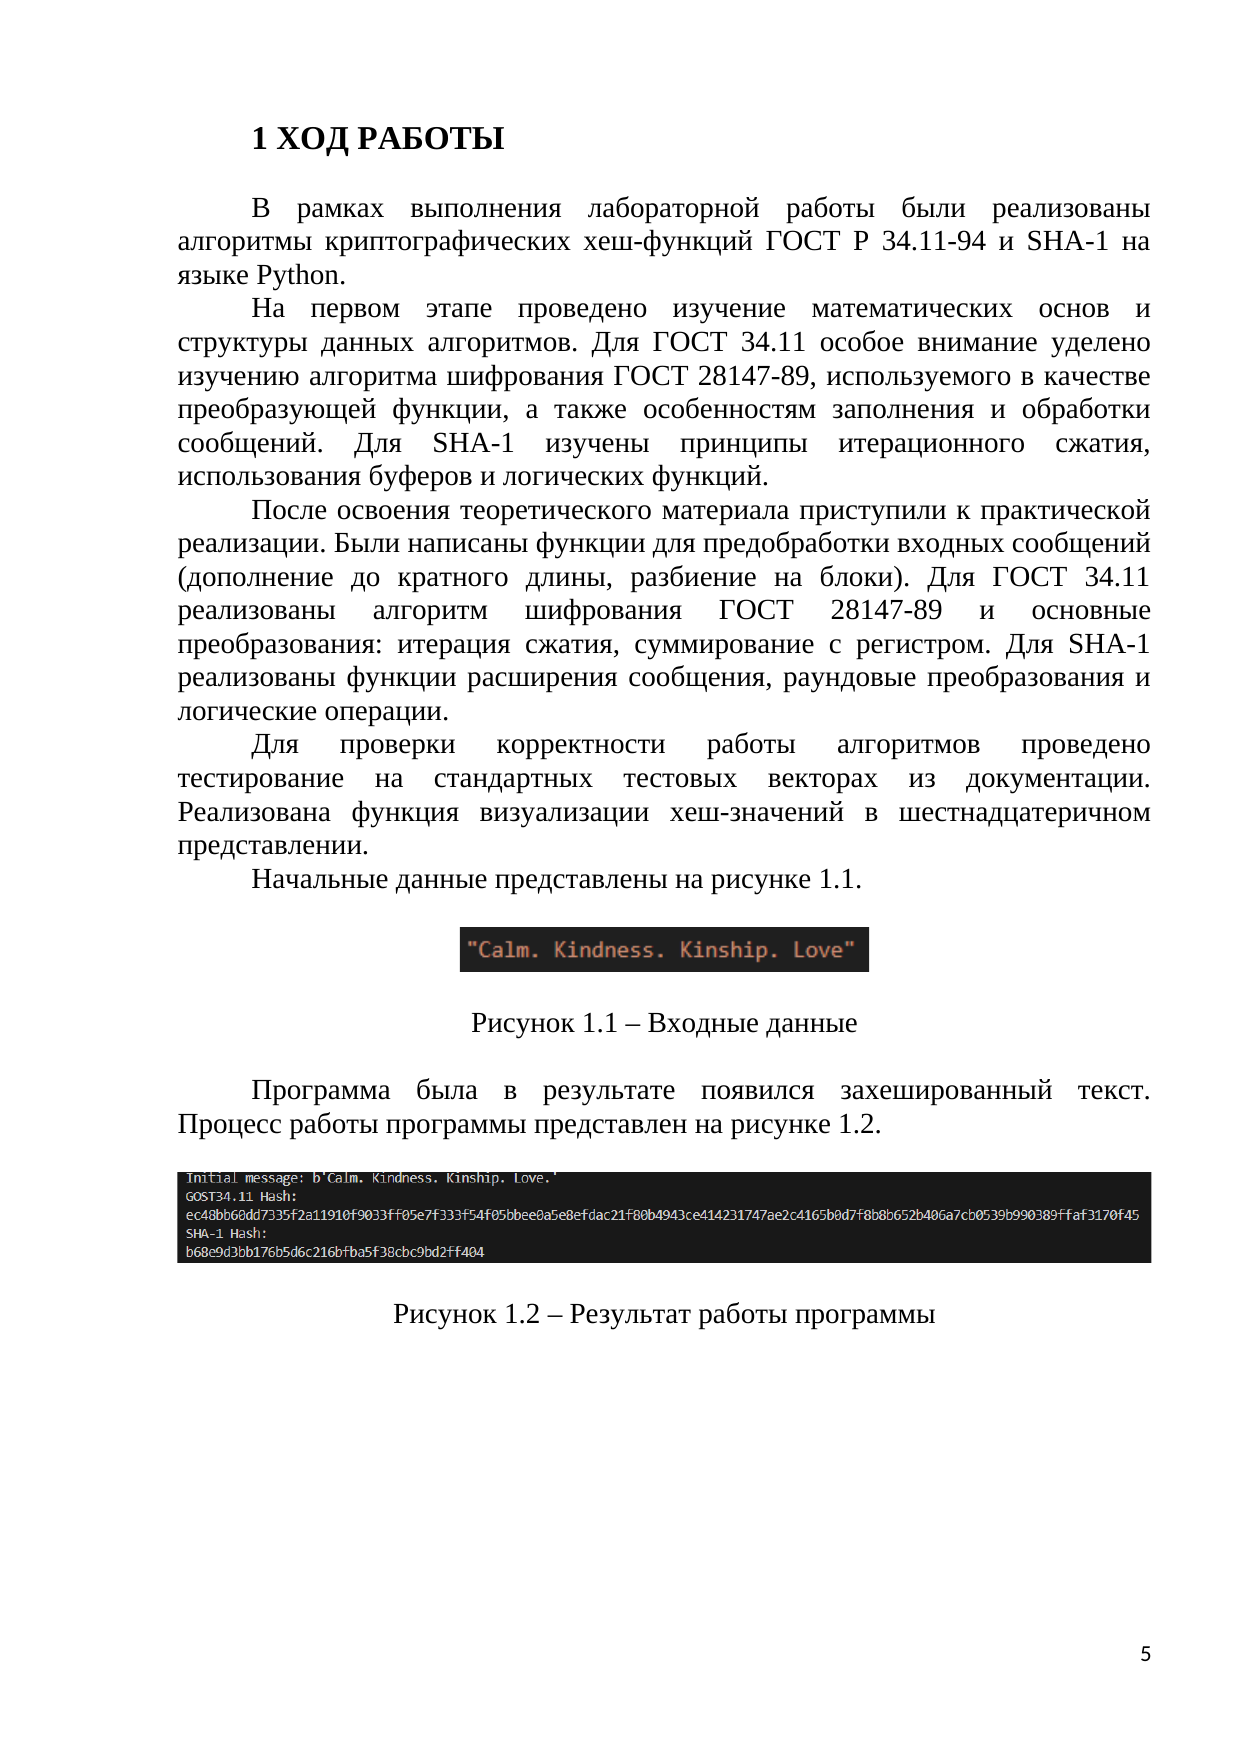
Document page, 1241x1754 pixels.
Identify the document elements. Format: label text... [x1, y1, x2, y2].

subtitle 1 ХОД РАБОТЫ [177, 118, 1152, 156]
text В рамках выполнения лабораторной работы были реализованы алгоритмы криптографических хеш-функций ГОСТ Р 34.11-94 и SHA-1 на языке Python. [177, 190, 1152, 291]
text На первом этапе проведено изучение математических основ и структуры данных алгоритмов. Для ГОСТ 34.11 особое внимание уделено изучению алгоритма шифрования ГОСТ 28147-89, используемого в качестве преобразующей функции, а также особенностям заполнения и обработки сообщений. Для SHA-1 изучены принципы итерационного сжатия, использования буферов и логических функций. [177, 291, 1152, 492]
text Рисунок 1.1 – Входные данные [177, 1005, 1152, 1039]
text Программа была в результате появился захешированный текст. Процесс работы программы представлен на рисунке 1.2. [177, 1072, 1152, 1139]
text Рисунок 1.2 – Результат работы программы [177, 1296, 1152, 1329]
text Начальные данные представлены на рисунке 1.1. [177, 861, 1152, 894]
text После освоения теоретического материала приступили к практической реализации. Были написаны функции для предобработки входных сообщений (дополнение до кратного длины, разбиение на блоки). Для ГОСТ 34.11 реализованы алгоритм шифрования ГОСТ 28147-89 и основные преобразования: итерация сжатия, суммирование с регистром. Для SHA-1 реализованы функции расширения сообщения, раундовые преобразования и логические операции. [177, 492, 1152, 727]
picture [177, 1172, 1152, 1263]
text Для проверки корректности работы алгоритмов проведено тестирование на стандартных тестовых векторах из документации. Реализована функция визуализации хеш-значений в шестнадцатеричном представлении. [177, 727, 1152, 861]
picture [459, 927, 870, 972]
